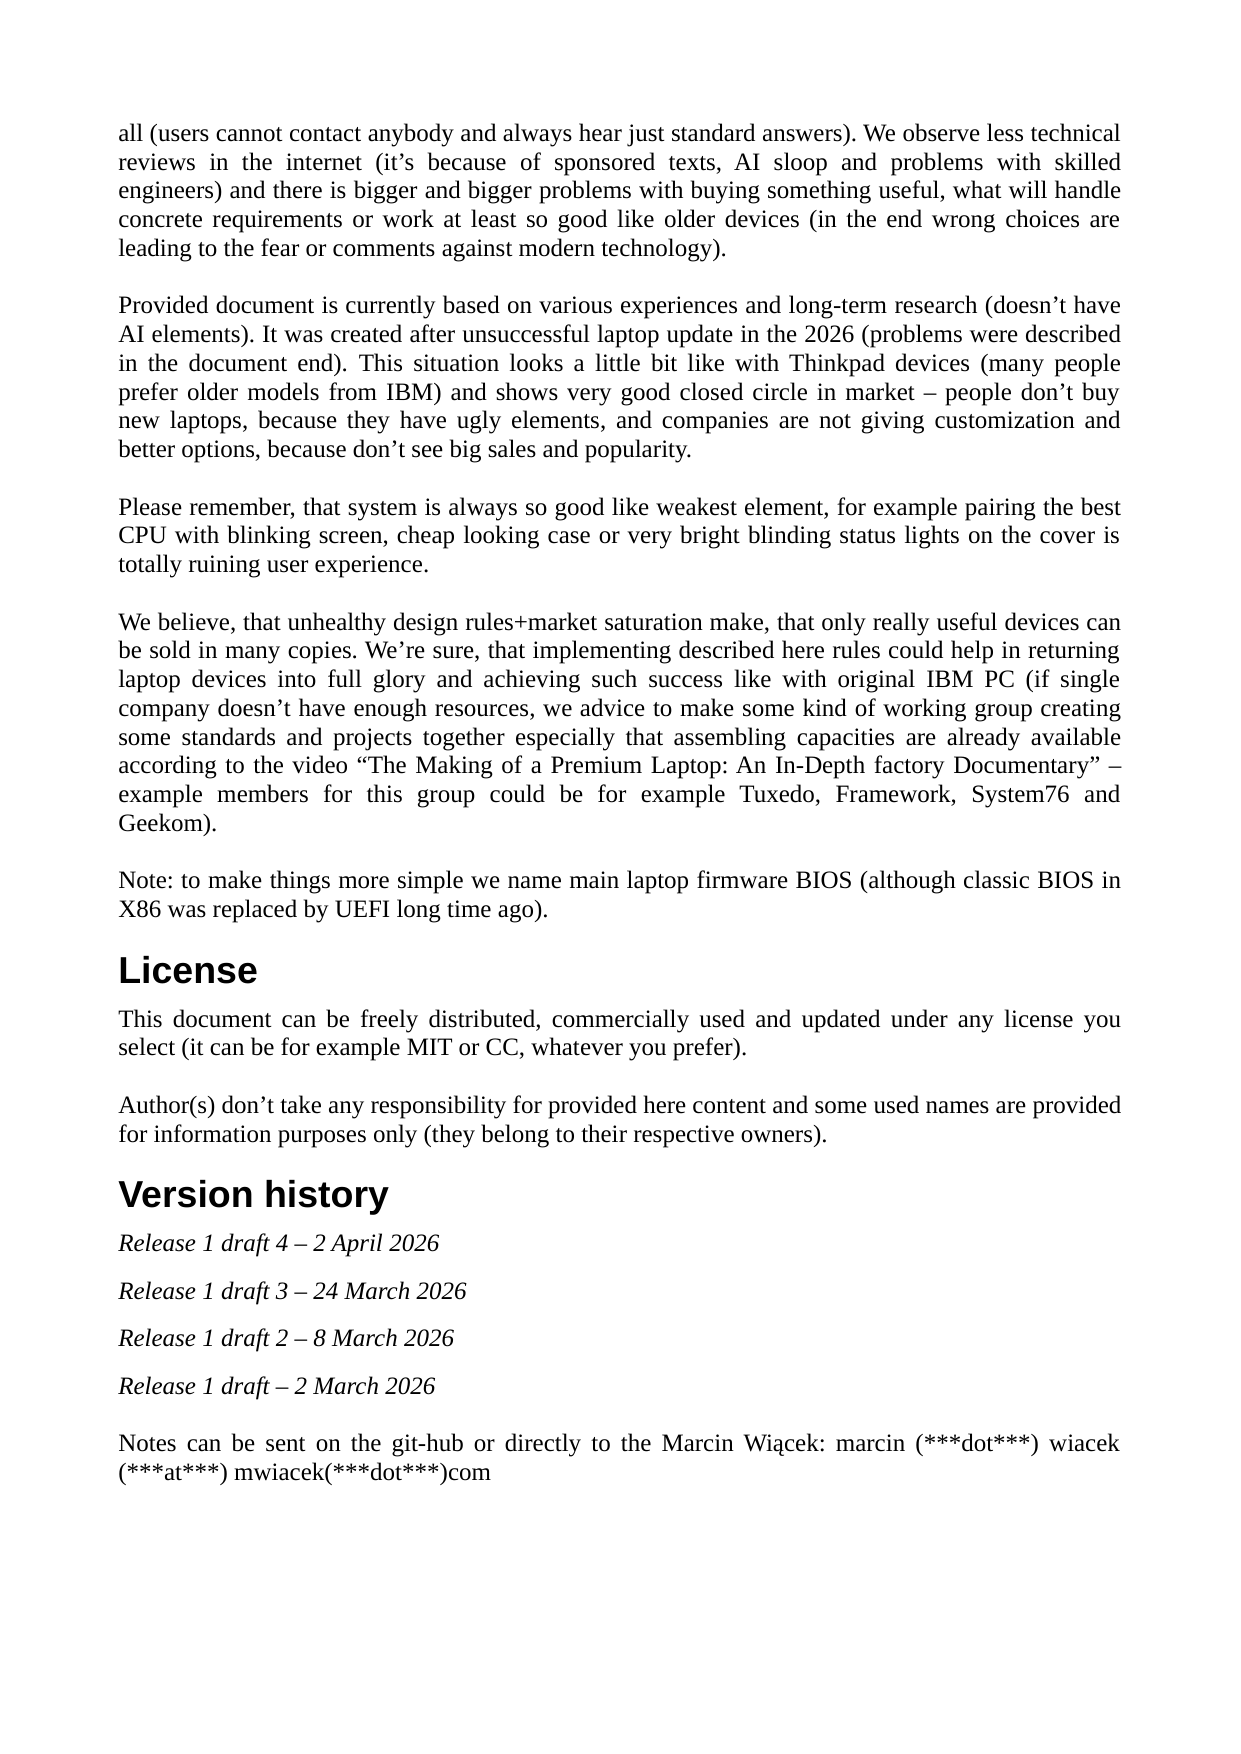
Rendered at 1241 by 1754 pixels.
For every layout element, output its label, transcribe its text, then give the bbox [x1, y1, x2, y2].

subtitle License [118, 948, 1122, 991]
text Note: to make things more simple we name main laptop firmware BIOS (although classic BIOS in X86 was replaced by UEFI long time ago). [118, 866, 1122, 923]
text Release 1 draft 3 – 24 March 2026 [118, 1276, 1122, 1304]
text all (users cannot contact anybody and always hear just standard answers). We observe less technical reviews in the internet (it’s because of sponsored texts, AI sloop and problems with skilled engineers) and there is bigger and bigger problems with buying something useful, what will handle concrete requirements or work at least so good like older devices (in the end wrong choices are leading to the fear or comments against modern technology). [118, 118, 1122, 262]
subtitle Version history [118, 1172, 1122, 1216]
text Release 1 draft 2 – 8 March 2026 [118, 1323, 1122, 1352]
text Provided document is currently based on various experiences and long-term research (doesn’t have AI elements). It was created after unsuccessful laptop update in the 2026 (problems were described in the document end). This situation looks a little bit like with Thinkpad devices (many people prefer older models from IBM) and shows very good closed circle in market – people don’t buy new laptops, because they have ugly elements, and companies are not giving customization and better options, because don’t see big sales and popularity. [118, 291, 1122, 463]
text Notes can be sent on the git-hub or directly to the Marcin Wiącek: marcin (***dot***) wiacek (***at***) mwiacek(***dot***)com [118, 1428, 1122, 1486]
text Release 1 draft – 2 March 2026 [118, 1371, 1122, 1400]
text Author(s) don’t take any responsibility for provided here content and some used names are provided for information purposes only (they belong to their respective owners). [118, 1090, 1122, 1147]
text This document can be freely distributed, commercially used and updated under any license you select (it can be for example MIT or CC, whatever you prefer). [118, 1004, 1122, 1061]
text Please remember, that system is always so good like weakest element, for example pairing the best CPU with blinking screen, cheap looking case or very bright blinding status lights on the cover is totally ruining user experience. [118, 492, 1122, 578]
text We believe, that unhealthy design rules+market saturation make, that only really useful devices can be sold in many copies. We’re sure, that implementing described here rules could help in returning laptop devices into full glory and achieving such success like with original IBM PC (if single company doesn’t have enough resources, we advice to make some kind of working group creating some standards and projects together especially that assembling capacities are already available according to the video “The Making of a Premium Laptop: An In-Depth factory Documentary” – example members for this group could be for example Tuxedo, Framework, System76 and Geekom). [118, 607, 1122, 837]
text Release 1 draft 4 – 2 April 2026 [118, 1228, 1122, 1257]
